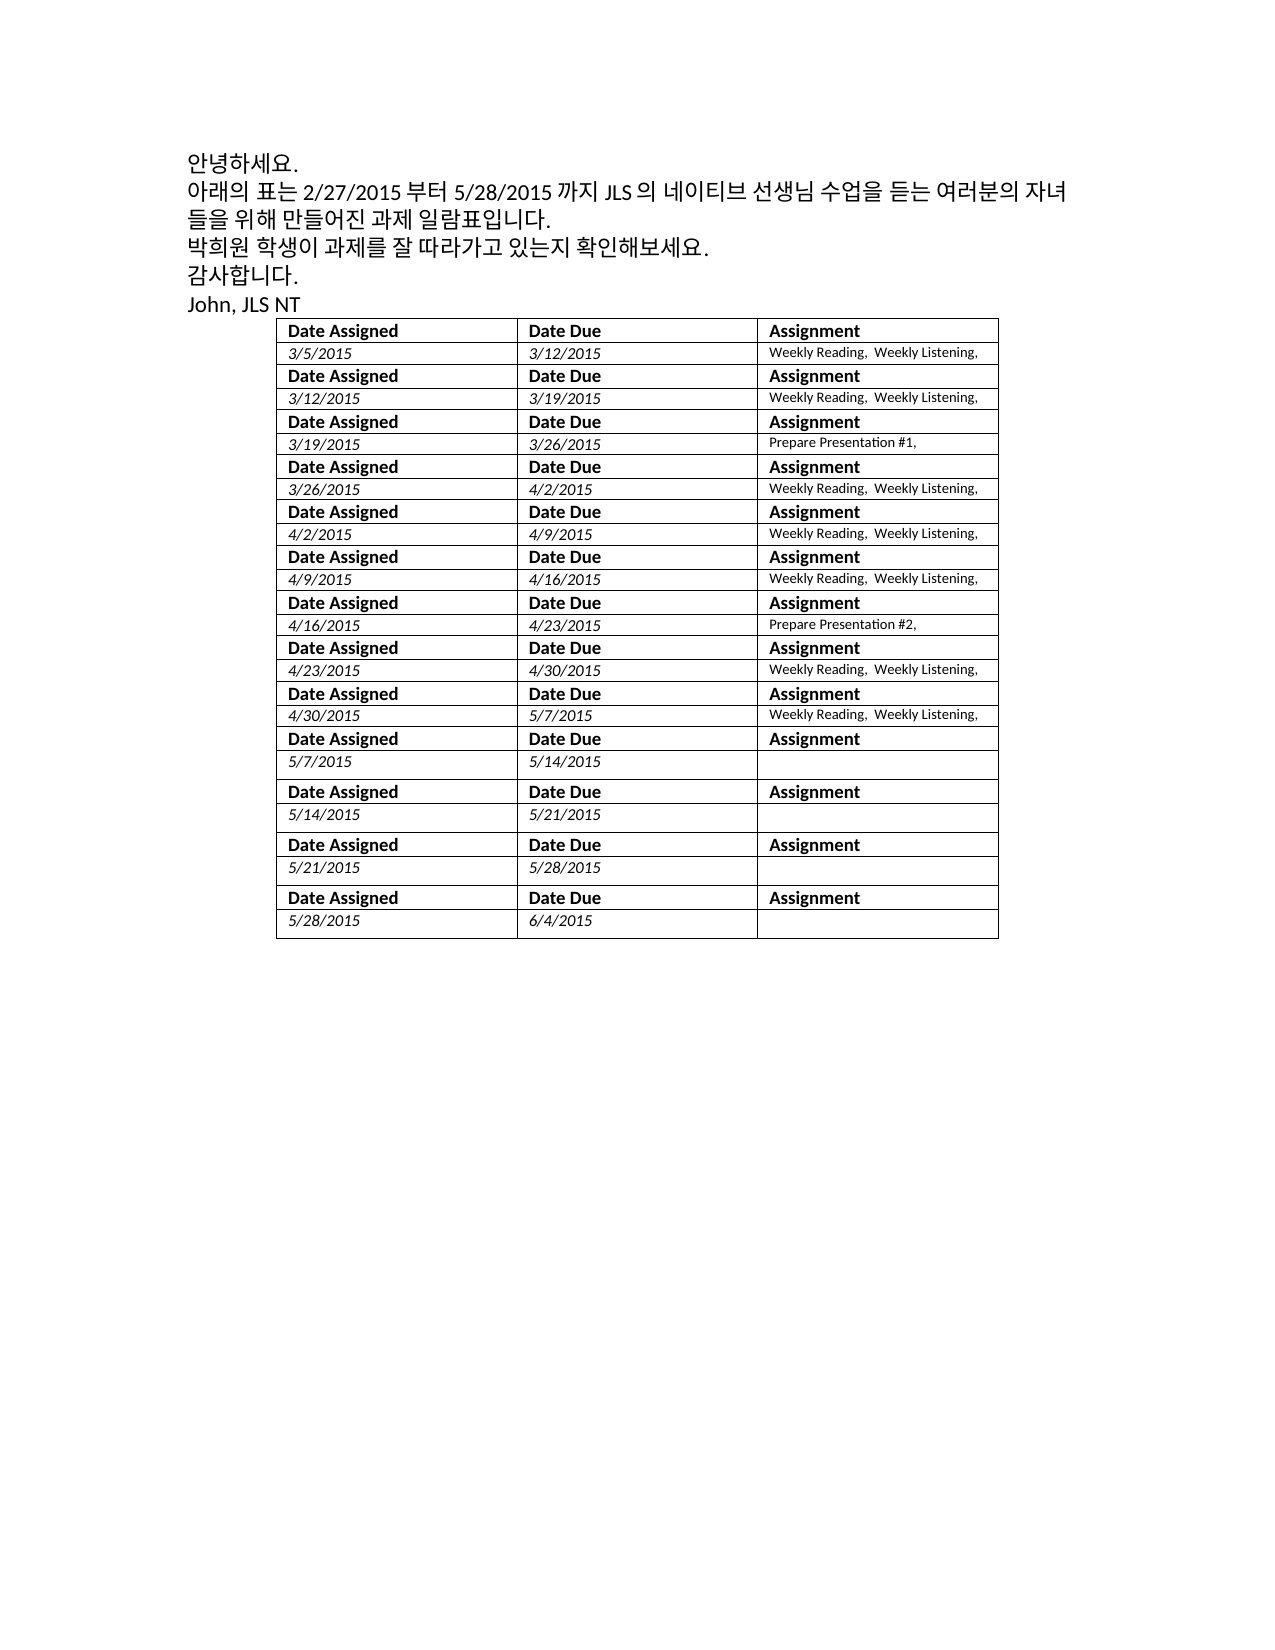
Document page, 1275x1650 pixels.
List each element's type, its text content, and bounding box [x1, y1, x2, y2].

table_cell 4/16/2015 [277, 615, 517, 635]
table_cell Date Due [518, 780, 757, 803]
table_cell Date Due [518, 410, 757, 433]
table_cell 3/26/2015 [277, 479, 517, 499]
table_cell Weekly Reading, Weekly Listening, [758, 389, 998, 409]
table_cell 3/26/2015 [518, 434, 757, 454]
table_cell Assignment [758, 365, 998, 387]
table_cell Date Due [518, 886, 757, 909]
table_cell Date Assigned [277, 727, 517, 750]
table_cell Weekly Reading, Weekly Listening, [758, 706, 998, 726]
table_cell 4/23/2015 [277, 660, 517, 681]
table_cell Prepare Presentation #2, [758, 615, 998, 635]
table_cell 4/30/2015 [518, 660, 757, 681]
table_cell Date Assigned [277, 833, 517, 856]
table_cell Assignment [758, 410, 998, 433]
table_cell 4/30/2015 [277, 706, 517, 726]
table_cell 5/21/2015 [277, 857, 517, 885]
table_cell Assignment [758, 833, 998, 856]
table_cell Date Due [518, 500, 757, 523]
table_cell 4/2/2015 [518, 479, 757, 499]
table_cell Date Assigned [277, 886, 517, 909]
table_cell 5/28/2015 [518, 857, 757, 885]
table_cell Date Due [518, 591, 757, 614]
table_cell 3/19/2015 [277, 434, 517, 454]
table_cell 3/19/2015 [518, 389, 757, 409]
table_cell Weekly Reading, Weekly Listening, [758, 570, 998, 590]
table_cell Assignment [758, 591, 998, 614]
table_cell Assignment [758, 727, 998, 750]
table_cell Date Assigned [277, 636, 517, 659]
table_cell 5/7/2015 [277, 751, 517, 779]
table_cell Date Assigned [277, 591, 517, 614]
table_header Date Due [518, 319, 757, 342]
table_cell 5/7/2015 [518, 706, 757, 726]
table_cell [758, 857, 998, 885]
table_cell 4/9/2015 [518, 524, 757, 545]
table_cell Date Assigned [277, 682, 517, 704]
table_cell 3/12/2015 [277, 389, 517, 409]
table_cell Date Due [518, 546, 757, 569]
table_cell Assignment [758, 636, 998, 659]
table_cell 5/21/2015 [518, 804, 757, 832]
table_header Date Assigned [277, 319, 517, 342]
table_cell Weekly Reading, Weekly Listening, [758, 660, 998, 681]
table_cell Date Due [518, 833, 757, 856]
table_cell Weekly Reading, Weekly Listening, [758, 343, 998, 363]
table_cell [758, 804, 998, 832]
table_cell Date Assigned [277, 455, 517, 478]
table_cell Assignment [758, 682, 998, 704]
table_cell 5/28/2015 [277, 910, 517, 938]
text 안녕하세요. 아래의 표는2/27/2015부터 5/28/2015까지 JLS의 네이티브 선생님 수업을 듣는 여러분의 자녀들을 위해 만들어진 과제 일람표입니다. 박희원 학생이 과제를 잘 따라가고 있는지 확인해보세요. 감사합니다. John, JLS NT [187, 150, 1087, 318]
table_cell [758, 751, 998, 779]
table_cell [758, 910, 998, 938]
table_cell 5/14/2015 [518, 751, 757, 779]
table_cell Assignment [758, 500, 998, 523]
table_cell 4/2/2015 [277, 524, 517, 545]
table_cell 4/9/2015 [277, 570, 517, 590]
table_cell Date Due [518, 636, 757, 659]
table_cell Assignment [758, 780, 998, 803]
table_cell Assignment [758, 546, 998, 569]
table_cell Weekly Reading, Weekly Listening, [758, 479, 998, 499]
table_cell Date Due [518, 455, 757, 478]
table_cell Date Assigned [277, 410, 517, 433]
table_cell Date Assigned [277, 546, 517, 569]
table_cell Date Assigned [277, 780, 517, 803]
table_cell Date Assigned [277, 365, 517, 387]
table_cell 4/16/2015 [518, 570, 757, 590]
table_cell Weekly Reading, Weekly Listening, [758, 524, 998, 545]
table_cell 4/23/2015 [518, 615, 757, 635]
table_cell Prepare Presentation #1, [758, 434, 998, 454]
table_cell Date Assigned [277, 500, 517, 523]
table_cell Date Due [518, 365, 757, 387]
table_cell Assignment [758, 455, 998, 478]
table_cell Assignment [758, 886, 998, 909]
table_cell 5/14/2015 [277, 804, 517, 832]
table_header Assignment [758, 319, 998, 342]
table_cell 6/4/2015 [518, 910, 757, 938]
table_cell Date Due [518, 682, 757, 704]
table_cell 3/5/2015 [277, 343, 517, 363]
table_cell Date Due [518, 727, 757, 750]
table_cell 3/12/2015 [518, 343, 757, 363]
